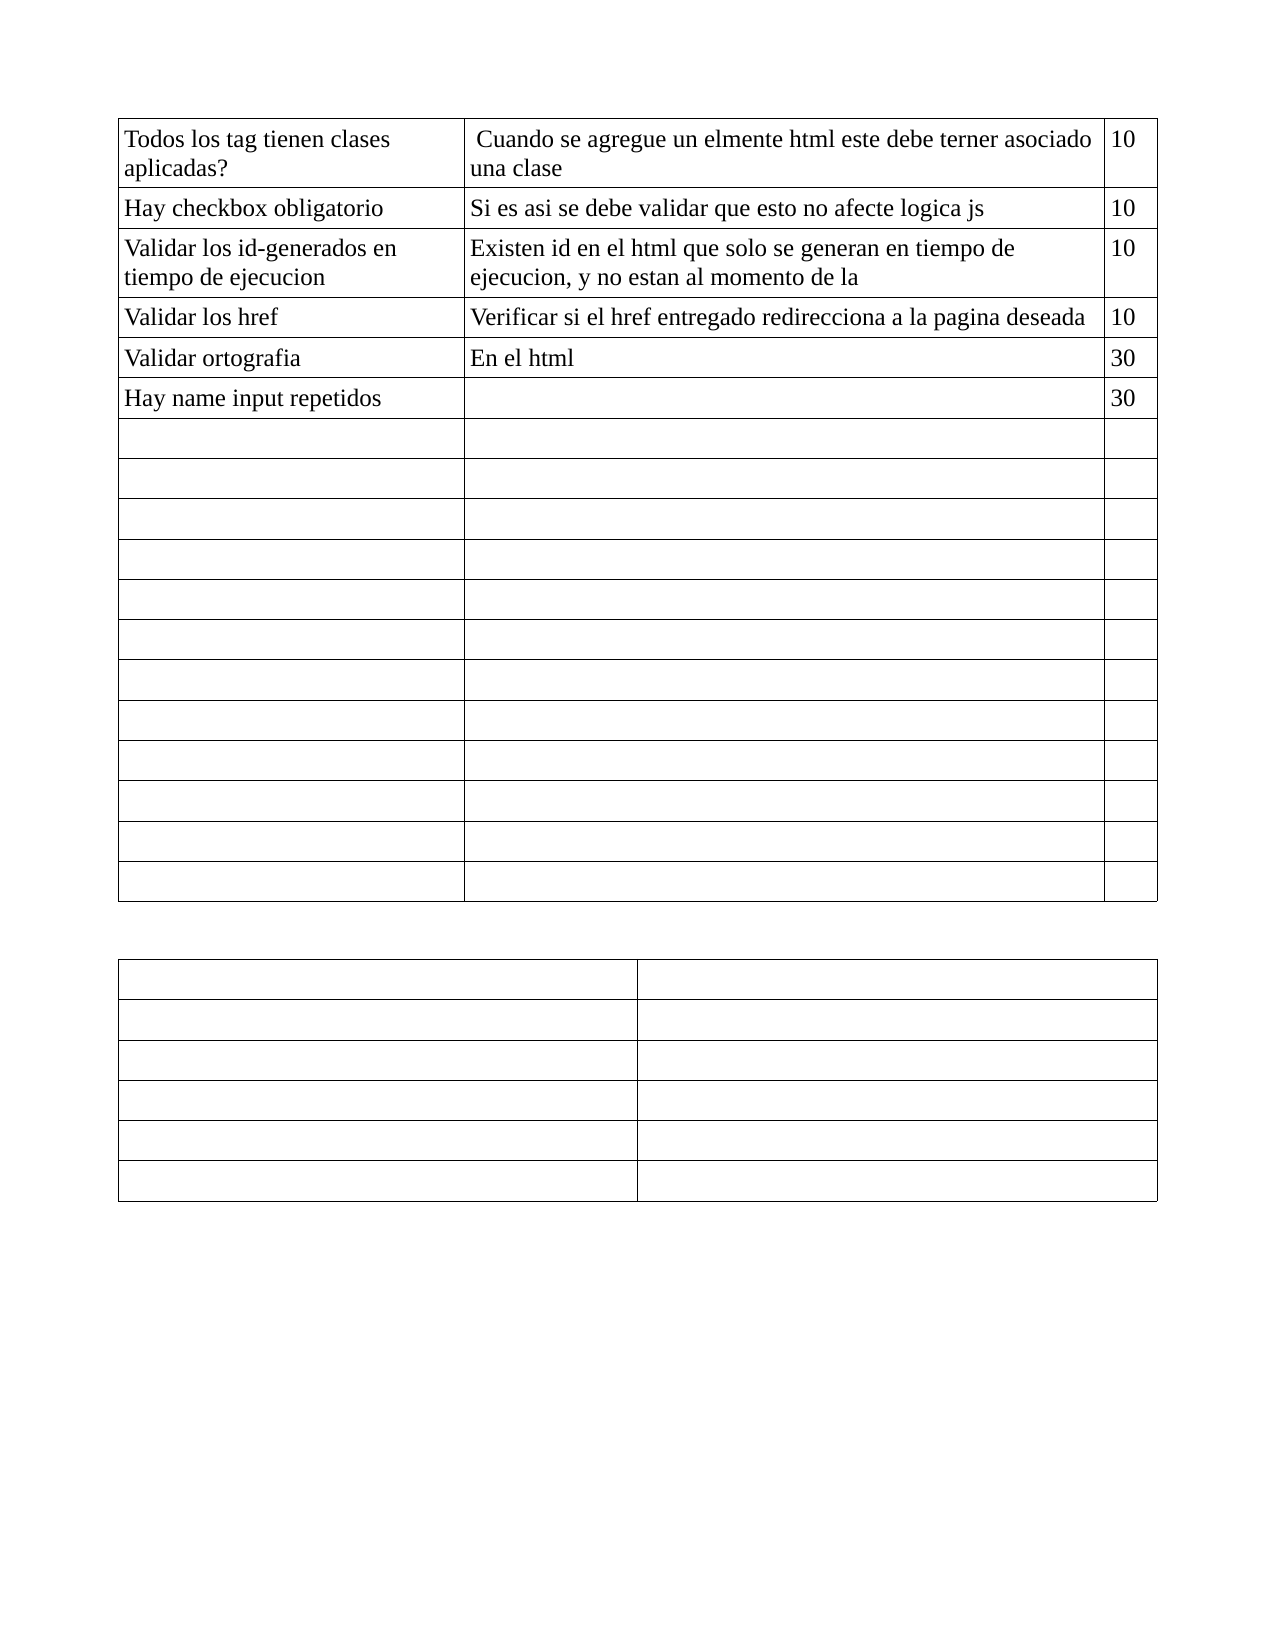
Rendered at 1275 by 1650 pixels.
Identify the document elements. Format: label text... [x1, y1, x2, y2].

table_cell [1105, 660, 1157, 700]
table_cell [638, 1161, 1157, 1201]
table_header [119, 960, 637, 999]
table_cell [465, 580, 1104, 619]
table_cell [465, 378, 1104, 417]
table_cell [119, 862, 464, 901]
table_header Cuando se agregue un elmente html este debe terner asociado una clase [465, 119, 1104, 187]
table_header [638, 960, 1157, 999]
table_cell [465, 620, 1104, 659]
table_cell [119, 540, 464, 579]
table_cell [119, 741, 464, 780]
table_cell [638, 1081, 1157, 1120]
table_cell [1105, 620, 1157, 659]
table_cell [1105, 419, 1157, 458]
table_cell [638, 1121, 1157, 1160]
table_cell [1105, 741, 1157, 780]
table_cell Si es asi se debe validar que esto no afecte logica js [465, 188, 1104, 227]
table_cell [465, 459, 1104, 498]
table_cell [1105, 781, 1157, 821]
table_cell [1105, 459, 1157, 498]
table_cell [119, 822, 464, 861]
table_cell 30 [1105, 378, 1157, 417]
table_cell En el html [465, 338, 1104, 377]
table_cell [638, 1041, 1157, 1080]
table_cell [119, 1161, 637, 1201]
table_cell [119, 419, 464, 458]
table_cell [465, 781, 1104, 821]
table_cell [465, 822, 1104, 861]
table_cell [119, 660, 464, 700]
table_cell [119, 499, 464, 538]
table_cell [119, 701, 464, 740]
table_cell [119, 1081, 637, 1120]
table_cell [1105, 862, 1157, 901]
table_cell [465, 741, 1104, 780]
table_cell [465, 660, 1104, 700]
table_cell Validar ortografia [119, 338, 464, 377]
table_cell 10 [1105, 188, 1157, 227]
table_cell 10 [1105, 298, 1157, 337]
table_cell Validar los id-generados en tiempo de ejecucion [119, 229, 464, 297]
table_cell [1105, 540, 1157, 579]
table_cell [119, 580, 464, 619]
table_header Todos los tag tienen clases aplicadas? [119, 119, 464, 187]
table_header 10 [1105, 119, 1157, 187]
table_cell [465, 499, 1104, 538]
table_cell [119, 620, 464, 659]
table_cell 10 [1105, 229, 1157, 297]
table_cell Validar los href [119, 298, 464, 337]
table_cell [465, 419, 1104, 458]
table_cell [119, 781, 464, 821]
table_cell [119, 1041, 637, 1080]
table_cell [465, 862, 1104, 901]
table_cell 30 [1105, 338, 1157, 377]
table_cell [1105, 499, 1157, 538]
table_cell [465, 540, 1104, 579]
table_cell Hay checkbox obligatorio [119, 188, 464, 227]
table_cell Hay name input repetidos [119, 378, 464, 417]
table_cell Verificar si el href entregado redirecciona a la pagina deseada [465, 298, 1104, 337]
table_cell [1105, 701, 1157, 740]
table_cell [638, 1000, 1157, 1039]
table_cell Existen id en el html que solo se generan en tiempo de ejecucion, y no estan al momento de la [465, 229, 1104, 297]
table_cell [465, 701, 1104, 740]
table_cell [119, 1121, 637, 1160]
table_cell [119, 1000, 637, 1039]
table_cell [1105, 822, 1157, 861]
table_cell [1105, 580, 1157, 619]
table_cell [119, 459, 464, 498]
